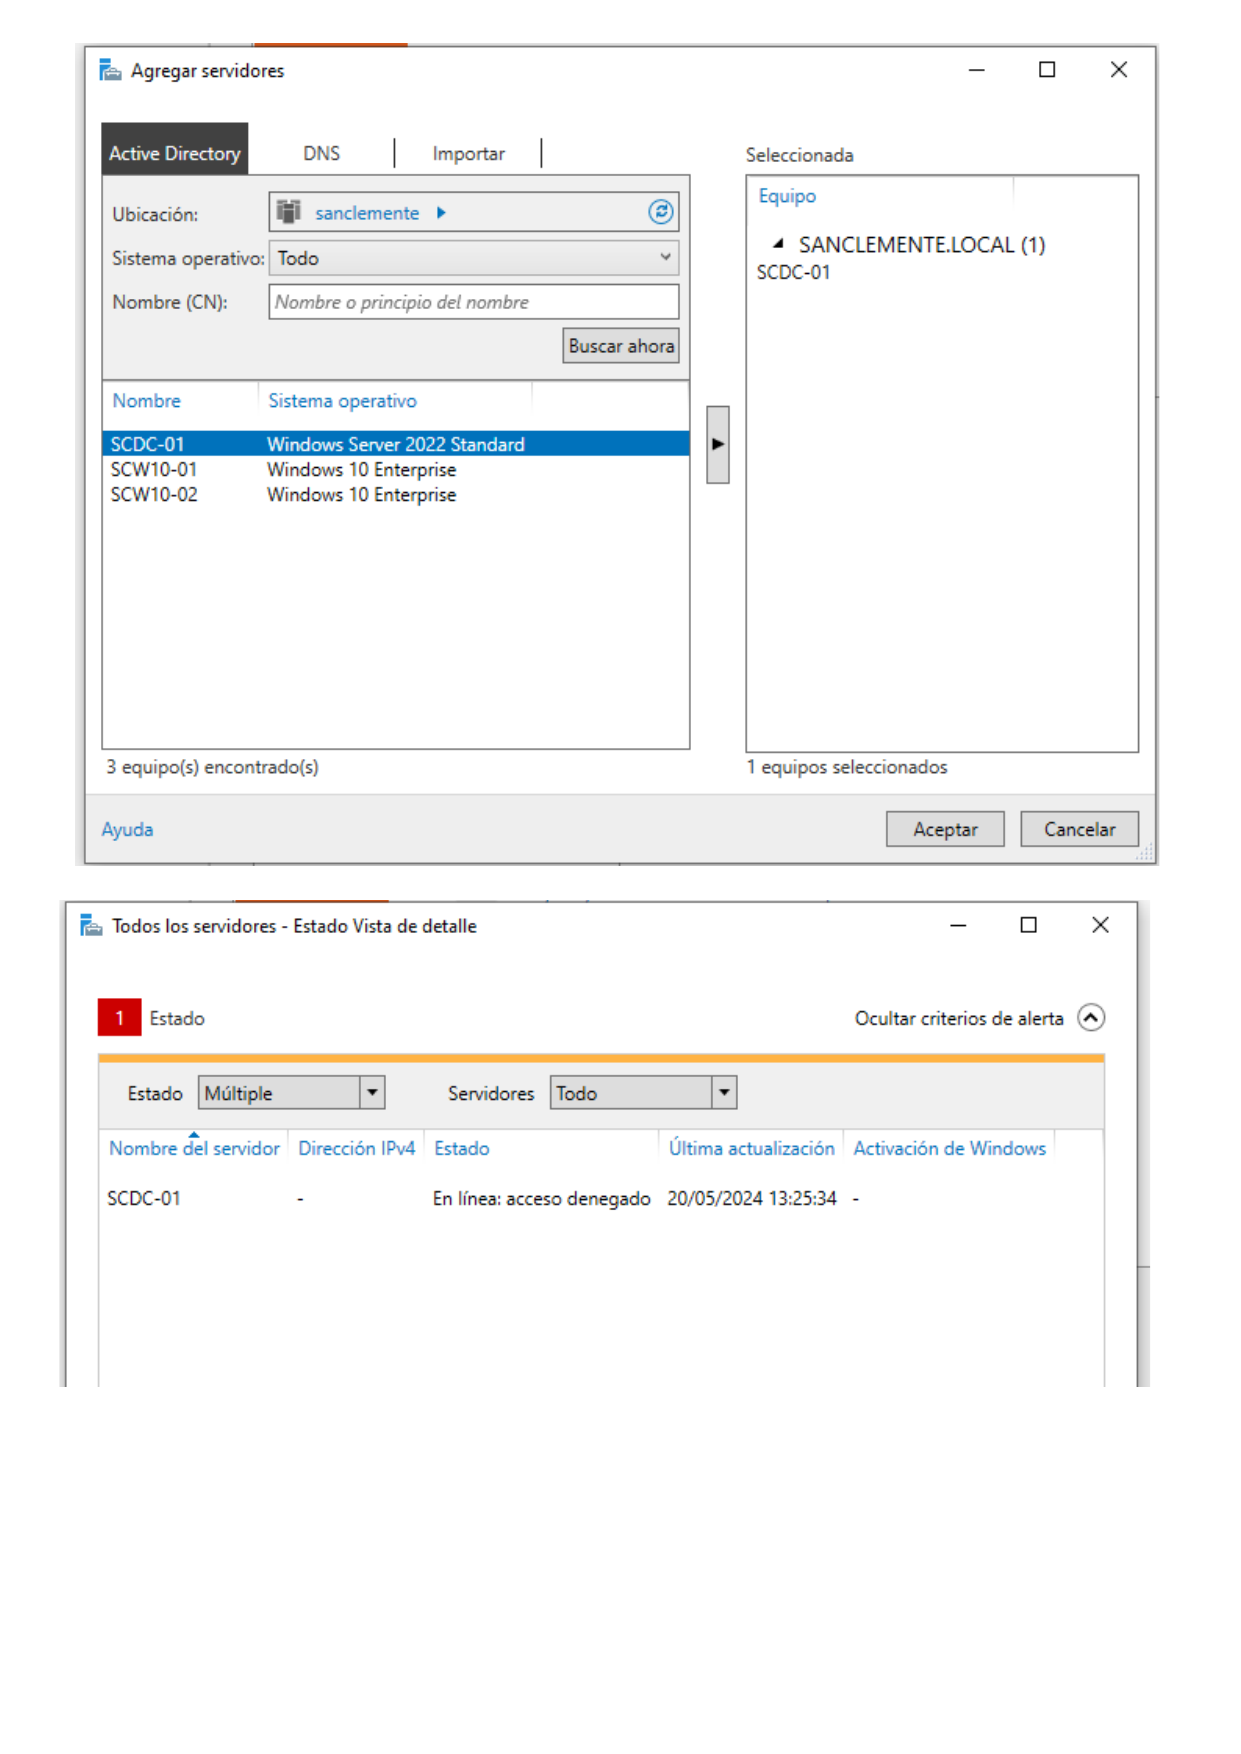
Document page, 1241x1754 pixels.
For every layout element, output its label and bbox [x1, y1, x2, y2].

picture [59, 900, 1150, 1387]
picture [75, 43, 1160, 866]
